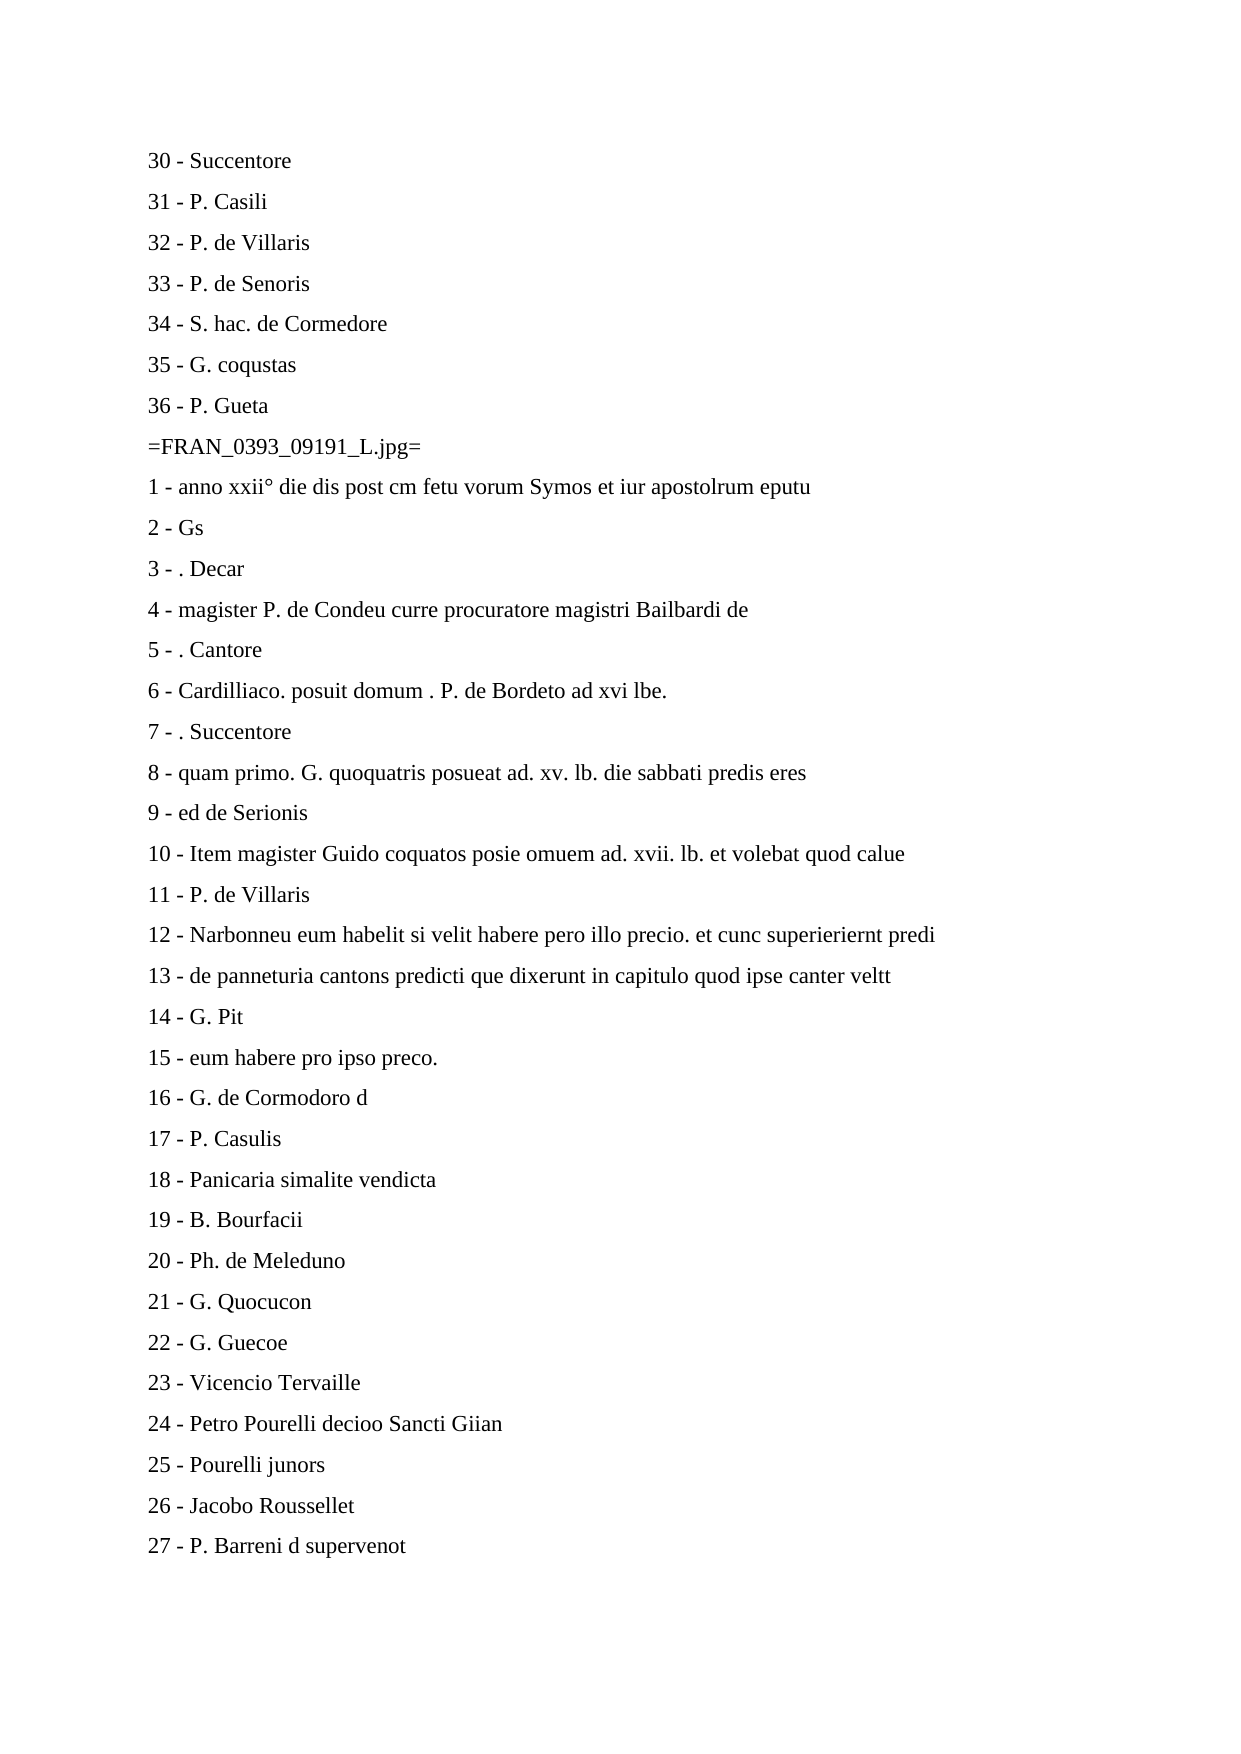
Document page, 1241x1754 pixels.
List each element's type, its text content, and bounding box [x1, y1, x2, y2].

text 27 - P. Barreni d supervenot [148, 1532, 1093, 1559]
text 33 - P. de Senoris [148, 270, 1093, 296]
text =FRAN_0393_09191_L.jpg= [148, 433, 1093, 459]
text 18 - Panicaria simalite vendicta [148, 1166, 1093, 1192]
text 23 - Vicencio Tervaille [148, 1369, 1093, 1396]
text 3 - . Decar [148, 555, 1093, 581]
text 16 - G. de Cormodoro d [148, 1084, 1093, 1111]
text 32 - P. de Villaris [148, 229, 1093, 255]
text 6 - Cardilliaco. posuit domum . P. de Bordeto ad xvi lbe. [148, 677, 1093, 703]
text 7 - . Succentore [148, 718, 1093, 744]
text 22 - G. Guecoe [148, 1329, 1093, 1355]
text 20 - Ph. de Meleduno [148, 1247, 1093, 1274]
text 1 - anno xxii° die dis post cm fetu vorum Symos et iur apostolrum eputu [148, 473, 1093, 500]
text 36 - P. Gueta [148, 392, 1093, 418]
text 24 - Petro Pourelli decioo Sancti Giian [148, 1410, 1093, 1437]
text 19 - B. Bourfacii [148, 1207, 1093, 1233]
text 15 - eum habere pro ipso preco. [148, 1044, 1093, 1070]
text 25 - Pourelli junors [148, 1451, 1093, 1477]
text 11 - P. de Villaris [148, 881, 1093, 907]
text 14 - G. Pit [148, 1003, 1093, 1029]
text 21 - G. Quocucon [148, 1288, 1093, 1314]
text 26 - Jacobo Roussellet [148, 1492, 1093, 1518]
text 35 - G. coqustas [148, 351, 1093, 378]
text 5 - . Cantore [148, 636, 1093, 663]
text 8 - quam primo. G. quoquatris posueat ad. xv. lb. die sabbati predis eres [148, 758, 1093, 785]
text 17 - P. Casulis [148, 1125, 1093, 1151]
text 12 - Narbonneu eum habelit si velit habere pero illo precio. et cunc superieriernt predi [148, 921, 1093, 948]
text 2 - Gs [148, 514, 1093, 541]
text 9 - ed de Serionis [148, 799, 1093, 826]
text 30 - Succentore [148, 148, 1093, 174]
text 4 - magister P. de Condeu curre procuratore magistri Bailbardi de [148, 596, 1093, 622]
text 10 - Item magister Guido coquatos posie omuem ad. xvii. lb. et volebat quod calue [148, 840, 1093, 866]
text 31 - P. Casili [148, 188, 1093, 215]
text 13 - de panneturia cantons predicti que dixerunt in capitulo quod ipse canter veltt [148, 962, 1093, 988]
text 34 - S. hac. de Cormedore [148, 311, 1093, 337]
